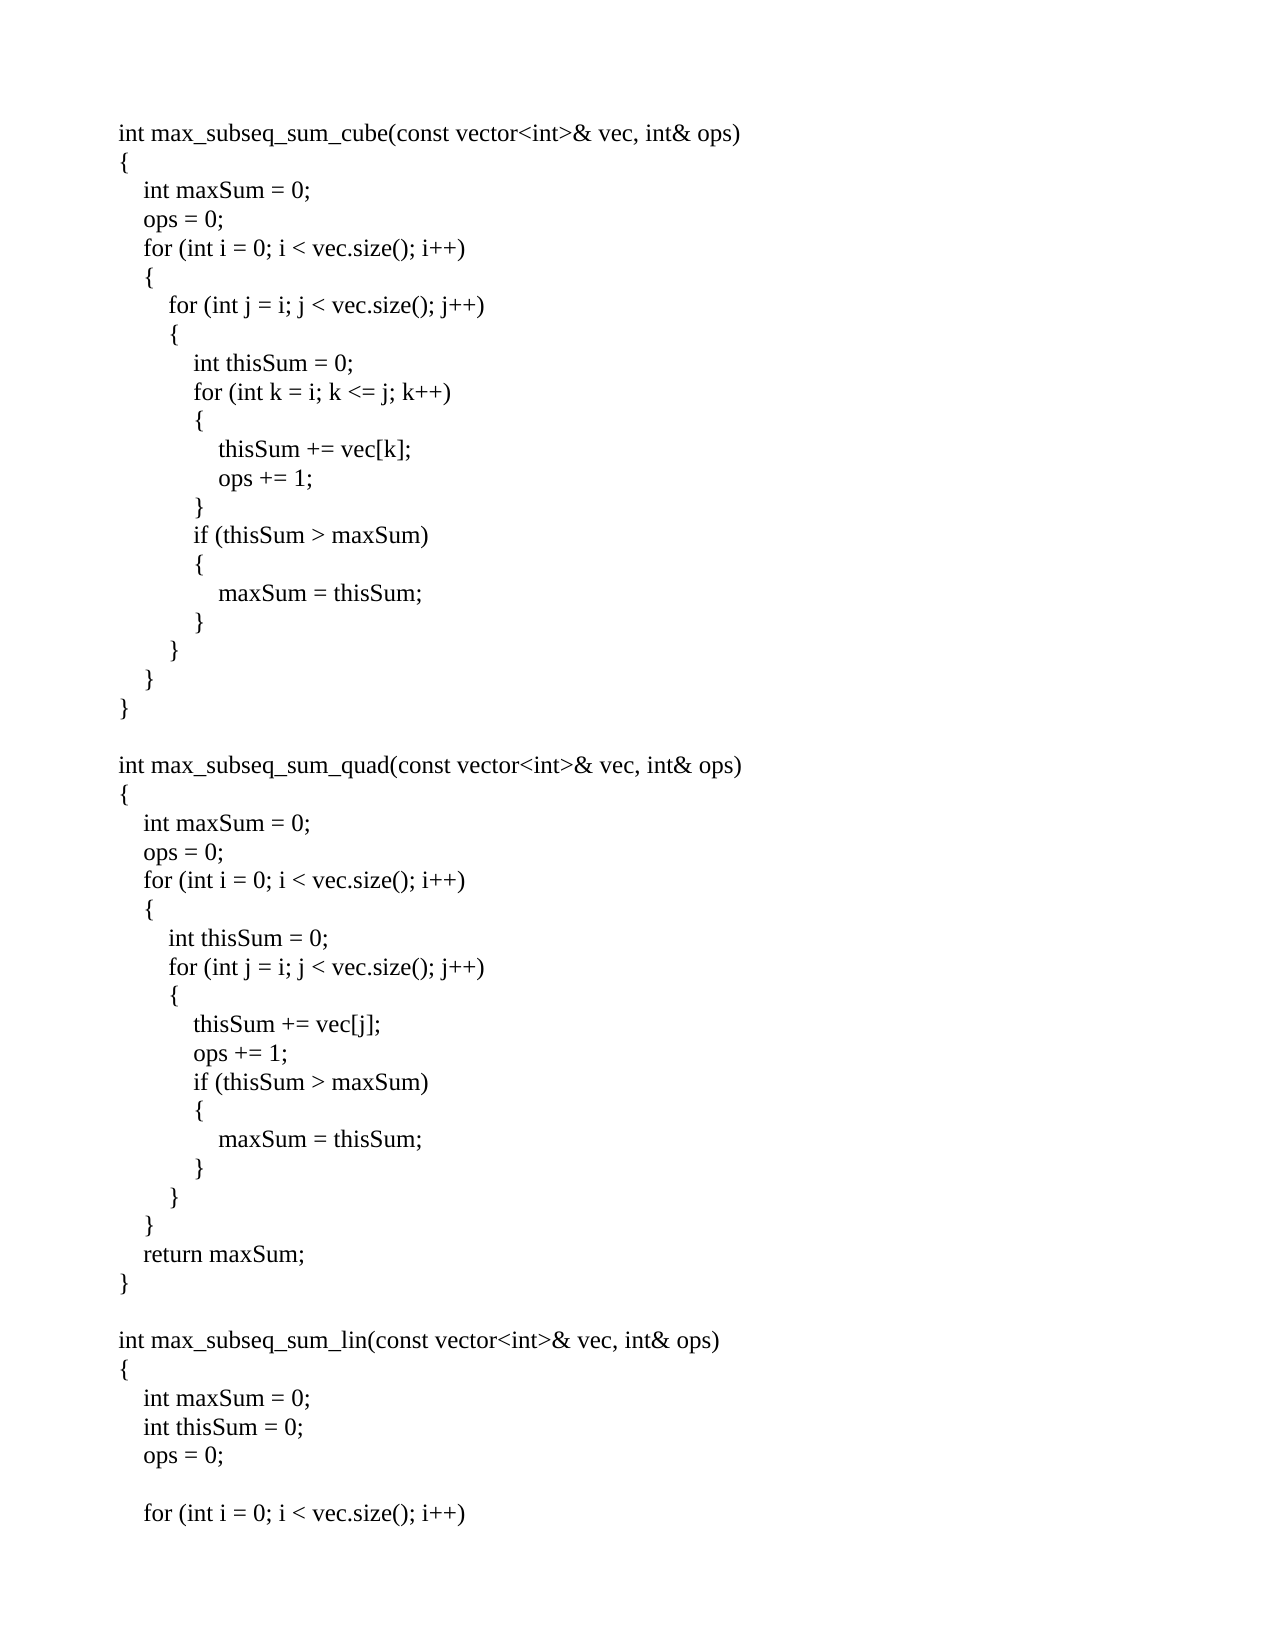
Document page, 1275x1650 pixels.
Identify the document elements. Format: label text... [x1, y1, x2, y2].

text } [118, 1182, 1157, 1211]
text thisSum += vec[j]; [118, 1009, 1157, 1038]
text for (int j = i; j < vec.size(); j++) [118, 291, 1157, 319]
text { [118, 779, 1157, 808]
text } [118, 492, 1157, 521]
text int max_subseq_sum_quad(const vector<int>& vec, int& ops) [118, 751, 1157, 779]
text ops = 0; [118, 1441, 1157, 1469]
text return maxSum; [118, 1239, 1157, 1268]
text int thisSum = 0; [118, 1412, 1157, 1441]
text { [118, 406, 1157, 434]
text int thisSum = 0; [118, 348, 1157, 377]
text } [118, 1211, 1157, 1239]
text int thisSum = 0; [118, 923, 1157, 952]
text ops = 0; [118, 204, 1157, 233]
text { [118, 894, 1157, 923]
text { [118, 1354, 1157, 1383]
text { [118, 1096, 1157, 1124]
text int maxSum = 0; [118, 176, 1157, 204]
text } [118, 636, 1157, 664]
text ops += 1; [118, 1038, 1157, 1067]
text { [118, 981, 1157, 1009]
text int max_subseq_sum_cube(const vector<int>& vec, int& ops) [118, 118, 1157, 147]
text thisSum += vec[k]; [118, 434, 1157, 463]
text if (thisSum > maxSum) [118, 521, 1157, 549]
text int maxSum = 0; [118, 808, 1157, 837]
text { [118, 147, 1157, 176]
text for (int i = 0; i < vec.size(); i++) [118, 1498, 1157, 1527]
text for (int i = 0; i < vec.size(); i++) [118, 233, 1157, 262]
text } [118, 1153, 1157, 1182]
text { [118, 549, 1157, 578]
text } [118, 1268, 1157, 1297]
text } [118, 693, 1157, 722]
text { [118, 319, 1157, 348]
text { [118, 262, 1157, 291]
text for (int i = 0; i < vec.size(); i++) [118, 866, 1157, 894]
text for (int k = i; k <= j; k++) [118, 377, 1157, 406]
text ops = 0; [118, 837, 1157, 866]
text ops += 1; [118, 463, 1157, 492]
text int max_subseq_sum_lin(const vector<int>& vec, int& ops) [118, 1326, 1157, 1354]
text if (thisSum > maxSum) [118, 1067, 1157, 1096]
text for (int j = i; j < vec.size(); j++) [118, 952, 1157, 981]
text int maxSum = 0; [118, 1383, 1157, 1412]
text } [118, 664, 1157, 693]
text maxSum = thisSum; [118, 578, 1157, 607]
text maxSum = thisSum; [118, 1124, 1157, 1153]
text } [118, 607, 1157, 636]
